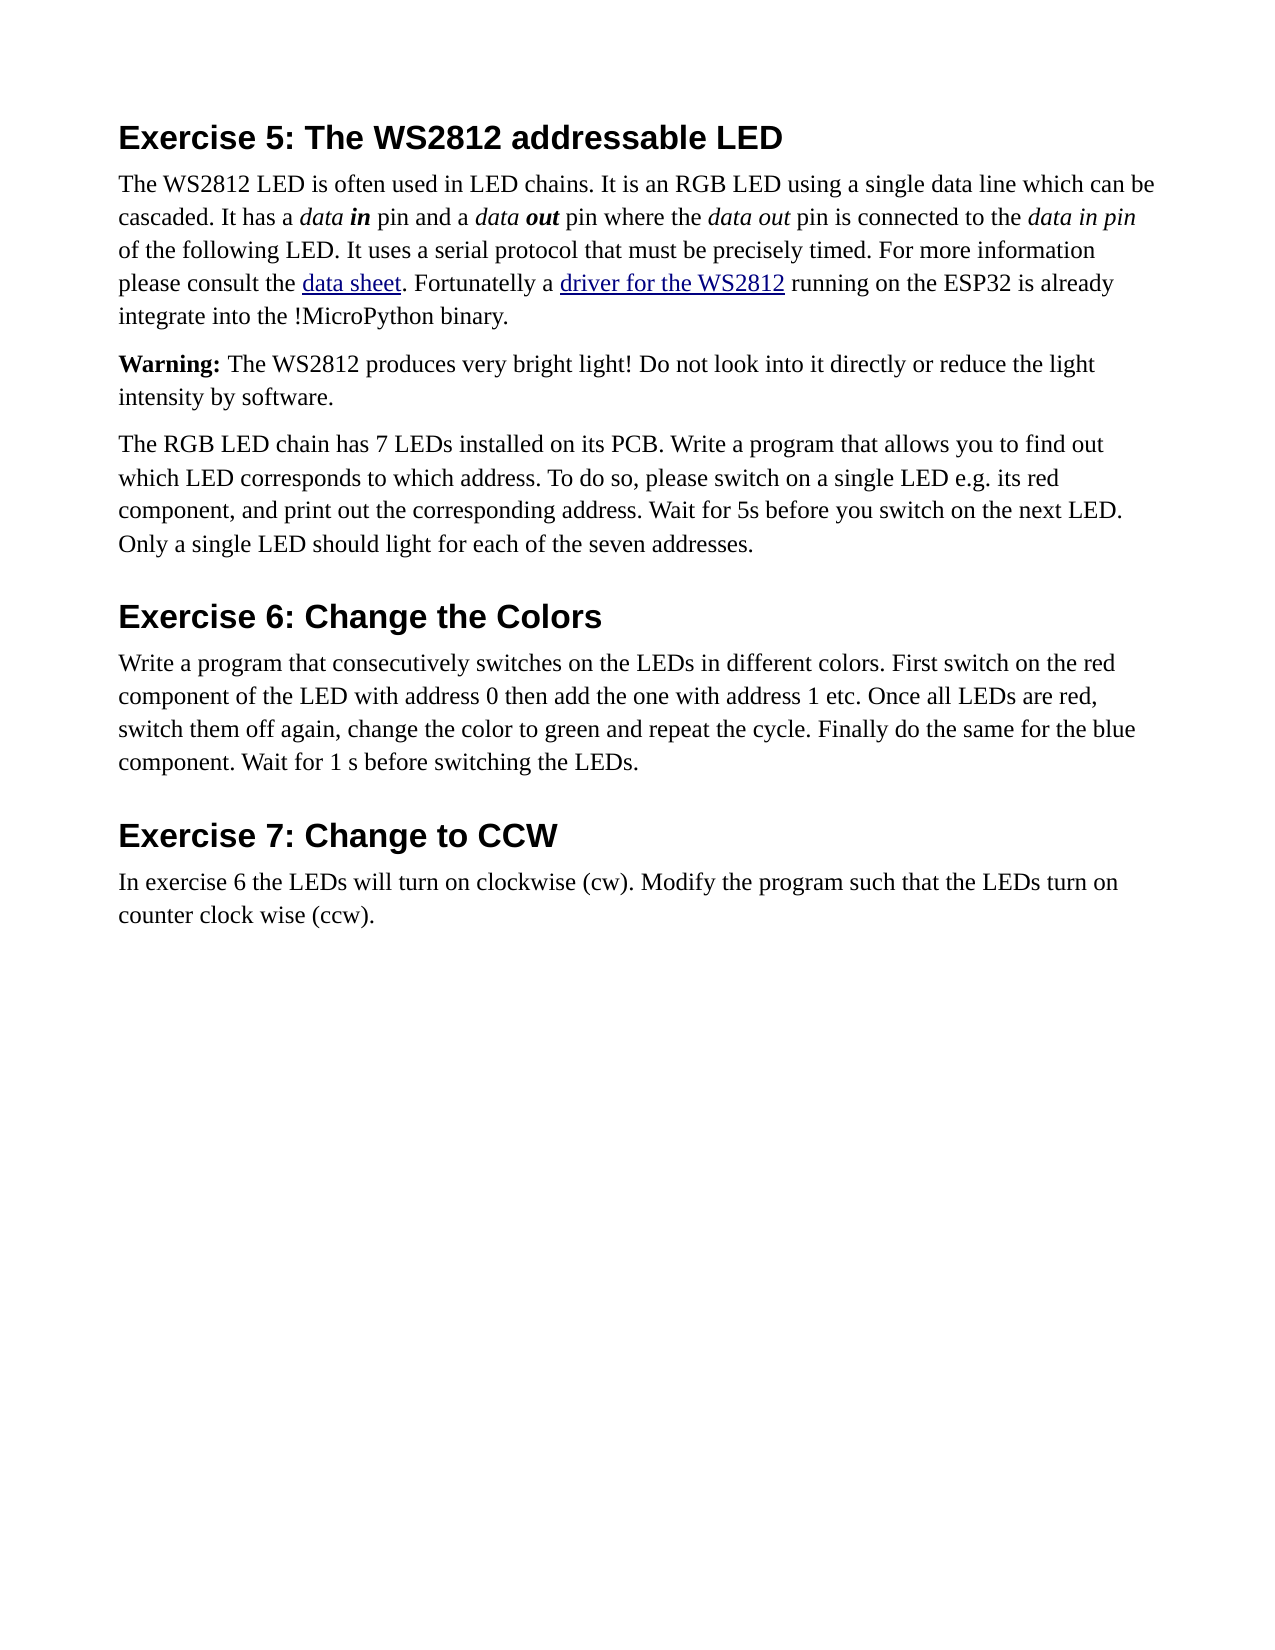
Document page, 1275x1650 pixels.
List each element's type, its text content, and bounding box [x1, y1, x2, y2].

text Warning: The WS2812 produces very bright light! Do not look into it directly or reduce the light intensity by software. [118, 349, 1157, 411]
text In exercise 6 the LEDs will turn on clockwise (cw). Modify the program such that the LEDs turn on counter clock wise (ccw). [118, 867, 1157, 929]
text The WS2812 LED is often used in LED chains. It is an RGB LED using a single data line which can be cascaded. It has a data in pin and a data out pin where the data out pin is connected to the data in pin of the following LED. It uses a serial protocol that must be precisely timed. For more information please consult the data sheet. Fortunatelly a driver for the WS2812 running on the ESP32 is already integrate into the !MicroPython binary. [118, 169, 1157, 330]
text The RGB LED chain has 7 LEDs installed on its PCB. Write a program that allows you to find out which LED corresponds to which address. To do so, please switch on a single LED e.g. its red component, and print out the corresponding address. Wait for 5s before you switch on the next LED. Only a single LED should light for each of the seven addresses. [118, 429, 1157, 557]
subtitle Exercise 5: The WS2812 addressable LED [118, 118, 1157, 157]
subtitle Exercise 7: Change to CCW [118, 816, 1157, 854]
subtitle Exercise 6: Change the Colors [118, 597, 1157, 636]
text Write a program that consecutively switches on the LEDs in different colors. First switch on the red component of the LED with address 0 then add the one with address 1 etc. Once all LEDs are red, switch them off again, change the color to green and repeat the cycle. Finally do the same for the blue component. Wait for 1 s before switching the LEDs. [118, 648, 1157, 776]
